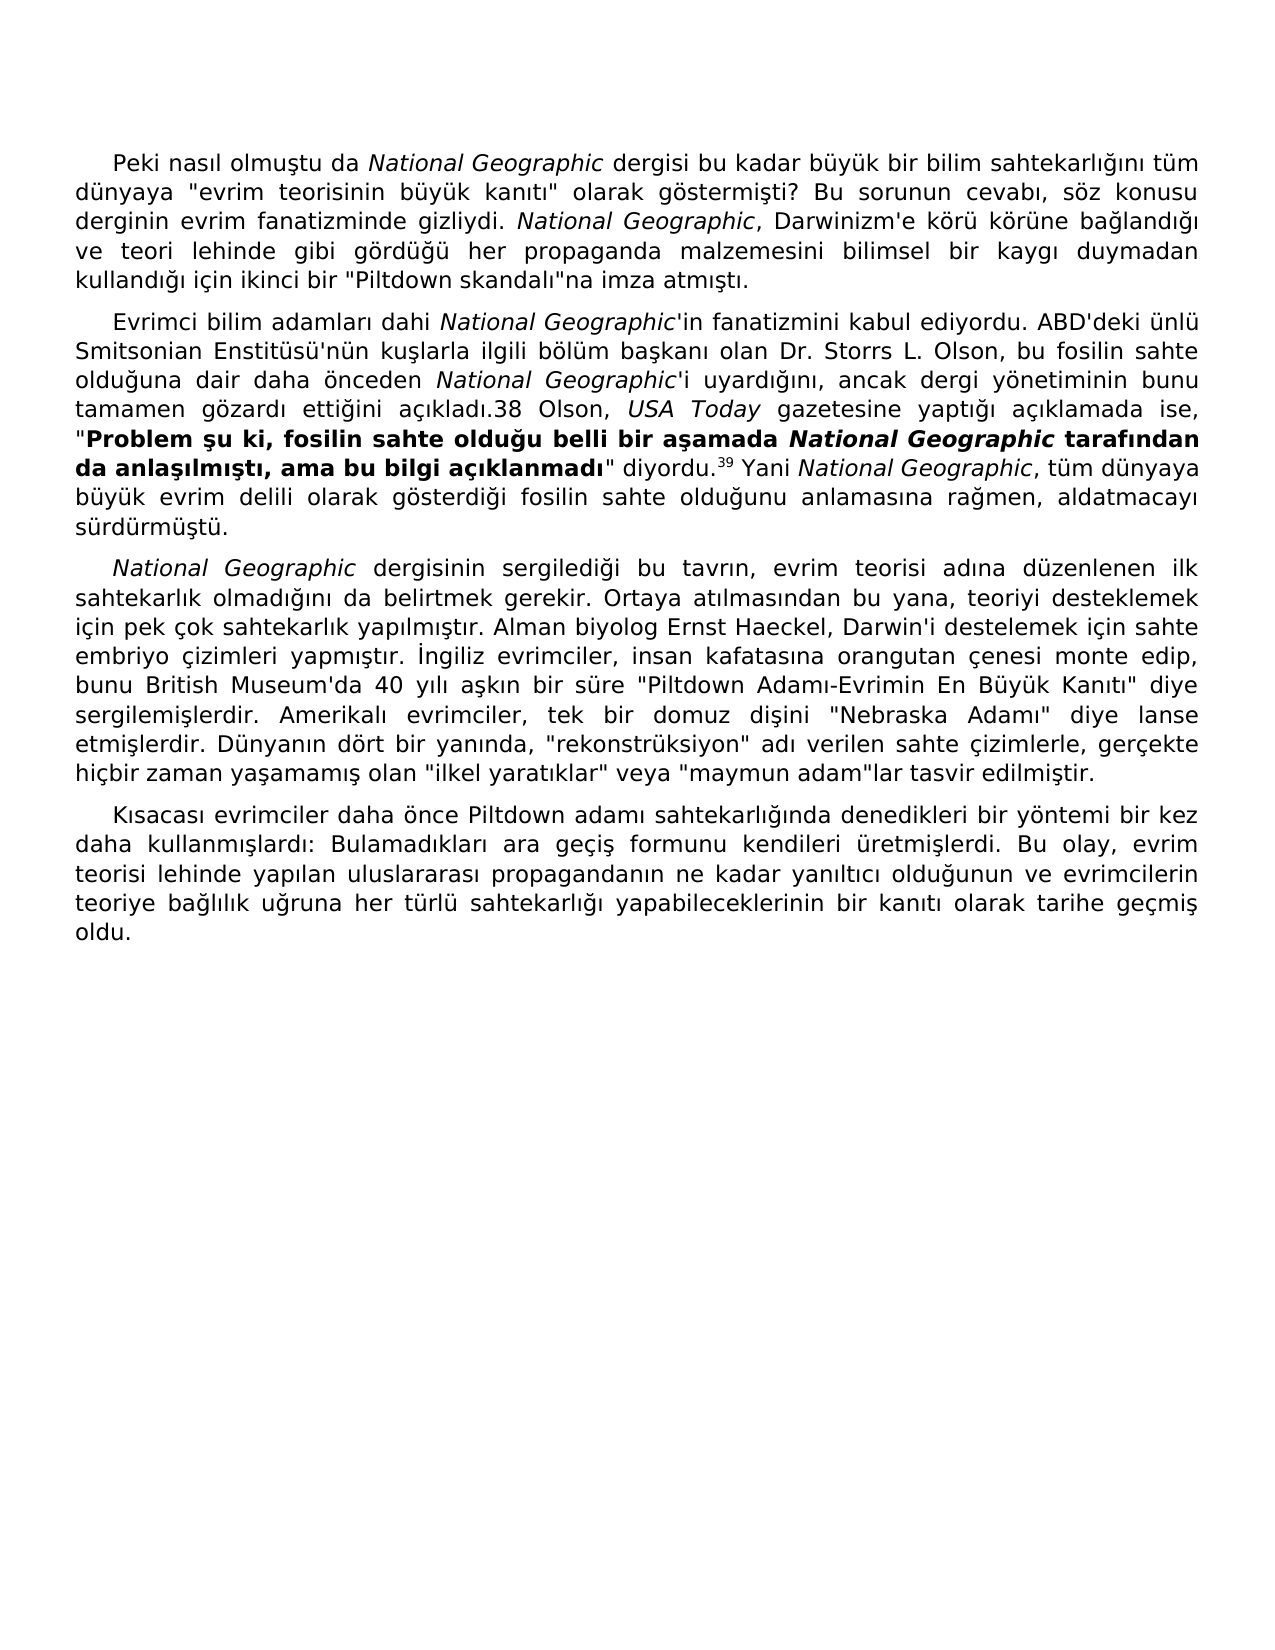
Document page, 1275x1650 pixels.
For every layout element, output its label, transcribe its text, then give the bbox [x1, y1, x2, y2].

text Peki nasıl olmuştu da National Geographic dergisi bu kadar büyük bir bilim sahtekarlığını tüm dünyaya "evrim teorisinin büyük kanıtı" olarak göstermişti? Bu sorunun cevabı, söz konusu derginin evrim fanatizminde gizliydi. National Geographic, Darwinizm'e körü körüne bağlandığı ve teori lehinde gibi gördüğü her propaganda malzemesini bilimsel bir kaygı duymadan kullandığı için ikinci bir "Piltdown skandalı"na imza atmıştı. [75, 150, 1200, 294]
text Evrimci bilim adamları dahi National Geographic'in fanatizmini kabul ediyordu. ABD'deki ünlü Smitsonian Enstitüsü'nün kuşlarla ilgili bölüm başkanı olan Dr. Storrs L. Olson, bu fosilin sahte olduğuna dair daha önceden National Geographic'i uyardığını, ancak dergi yönetiminin bunu tamamen gözardı ettiğini açıkladı.38 Olson, USA Today gazetesine yaptığı açıklamada ise, "Problem şu ki, fosilin sahte olduğu belli bir aşamada National Geographic tarafından da anlaşılmıştı, ama bu bilgi açıklanmadı" diyordu.39 Yani National Geographic, tüm dünyaya büyük evrim delili olarak gösterdiği fosilin sahte olduğunu anlamasına rağmen, aldatmacayı sürdürmüştü. [75, 309, 1200, 540]
text Kısacası evrimciler daha önce Piltdown adamı sahtekarlığında denedikleri bir yöntemi bir kez daha kullanmışlardı: Bulamadıkları ara geçiş formunu kendileri üretmişlerdi. Bu olay, evrim teorisi lehinde yapılan uluslararası propagandanın ne kadar yanıltıcı olduğunun ve evrimcilerin teoriye bağlılık uğruna her türlü sahtekarlığı yapabileceklerinin bir kanıtı olarak tarihe geçmiş oldu. [75, 802, 1200, 946]
text National Geographic dergisinin sergilediği bu tavrın, evrim teorisi adına düzenlenen ilk sahtekarlık olmadığını da belirtmek gerekir. Ortaya atılmasından bu yana, teoriyi desteklemek için pek çok sahtekarlık yapılmıştır. Alman biyolog Ernst Haeckel, Darwin'i destelemek için sahte embriyo çizimleri yapmıştır. İngiliz evrimciler, insan kafatasına orangutan çenesi monte edip, bunu British Museum'da 40 yılı aşkın bir süre "Piltdown Adamı-Evrimin En Büyük Kanıtı" diye sergilemişlerdir. Amerikalı evrimciler, tek bir domuz dişini "Nebraska Adamı" diye lanse etmişlerdir. Dünyanın dört bir yanında, "rekonstrüksiyon" adı verilen sahte çizimlerle, gerçekte hiçbir zaman yaşamamış olan "ilkel yaratıklar" veya "maymun adam"lar tasvir edilmiştir. [75, 556, 1200, 787]
